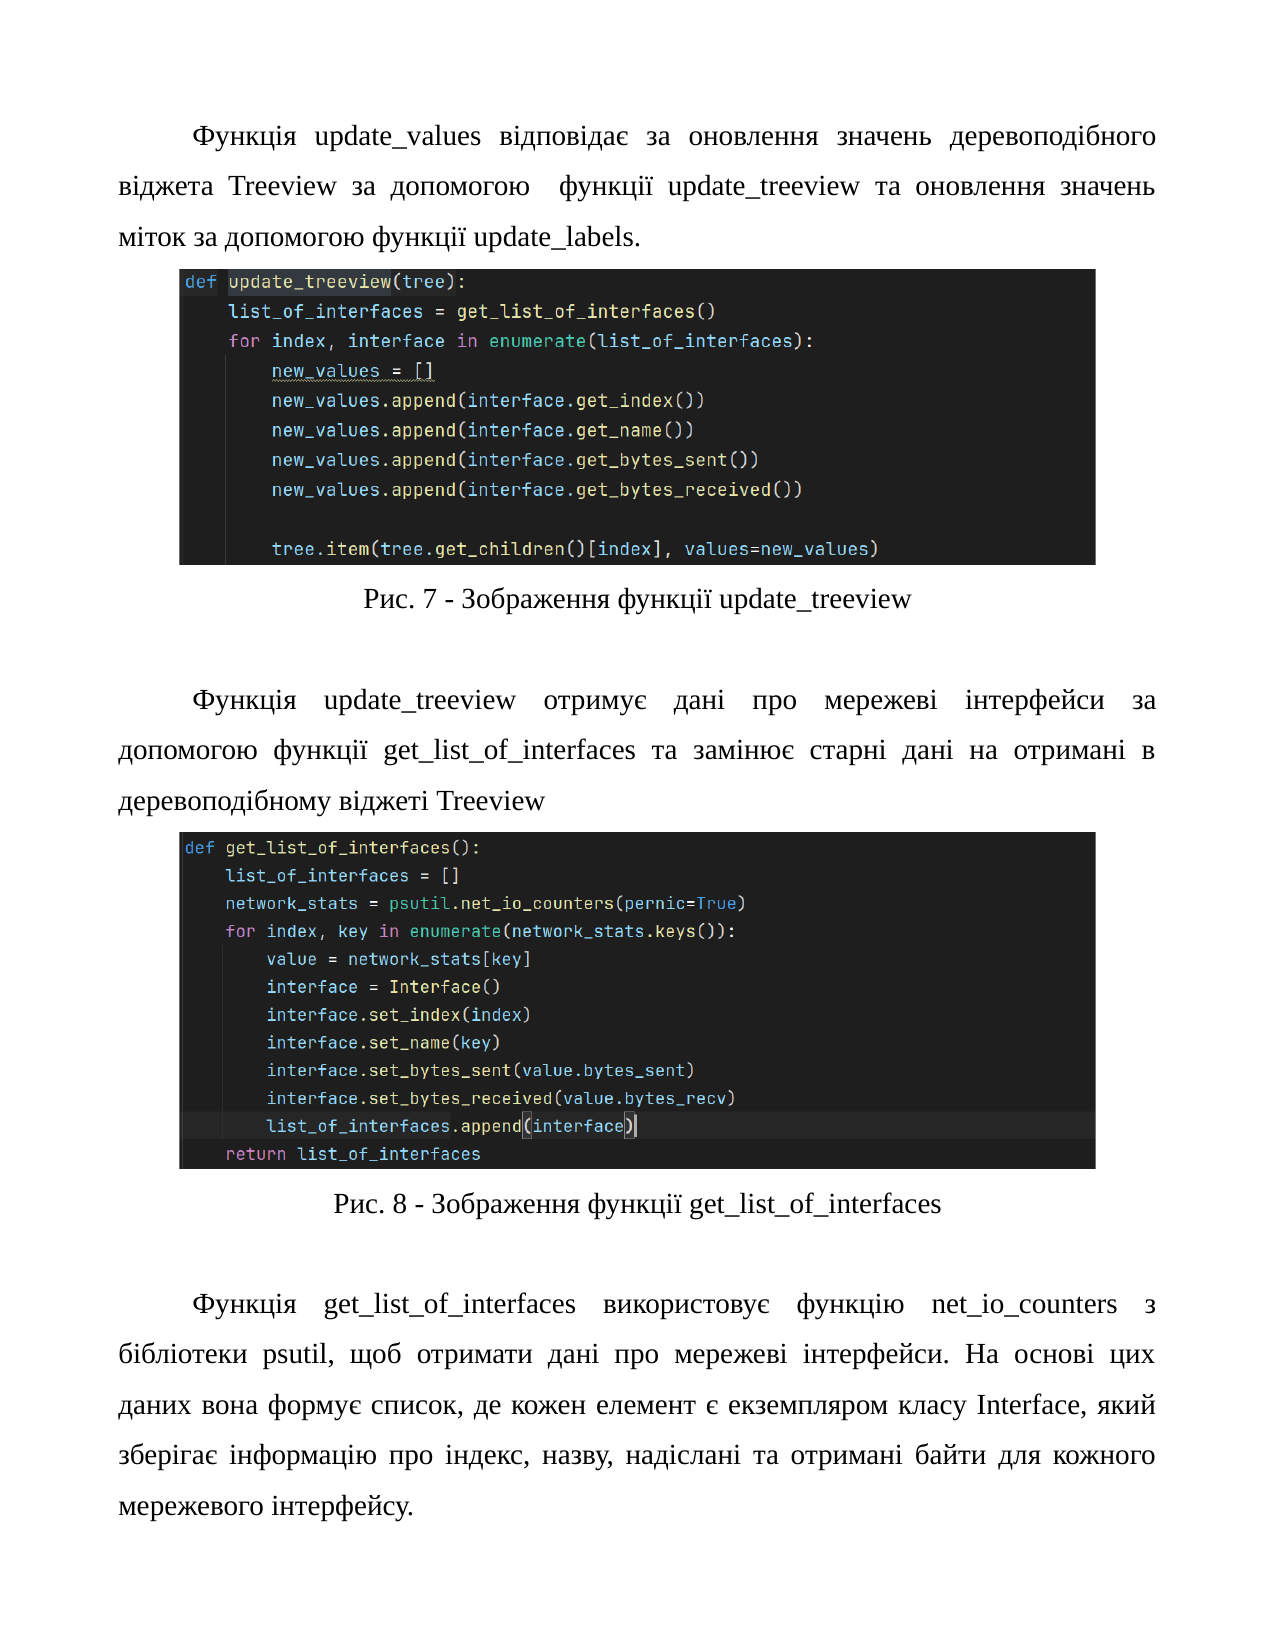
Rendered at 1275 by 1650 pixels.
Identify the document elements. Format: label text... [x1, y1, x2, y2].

text Функція get_list_of_interfaces використовує функцію net_io_counters з бібліотеки psutil, щоб отримати дані про мережеві інтерфейси. На основі цих даних вона формує список, де кожен елемент є екземпляром класу Interface, який зберігає інформацію про індекс, назву, надіслані та отримані байти для кожного мережевого інтерфейсу. [118, 1286, 1157, 1521]
picture [179, 832, 1096, 1169]
text Функція update_treeview отримує дані про мережеві інтерфейси за допомогою функції get_list_of_interfaces та замінює старні дані на отримані в деревоподібному віджеті Treeview [118, 682, 1157, 816]
text Рис. 8 - Зображення функції get_list_of_interfaces [118, 833, 1157, 1219]
text Функція update_values відповідає за оновлення значень деревоподібного віджета Treeview за допомогою функції update_treeview та оновлення значень міток за допомогою функції update_labels. [118, 118, 1157, 252]
picture [179, 269, 1096, 565]
text Рис. 7 - Зображення функції update_treeview [118, 269, 1157, 615]
